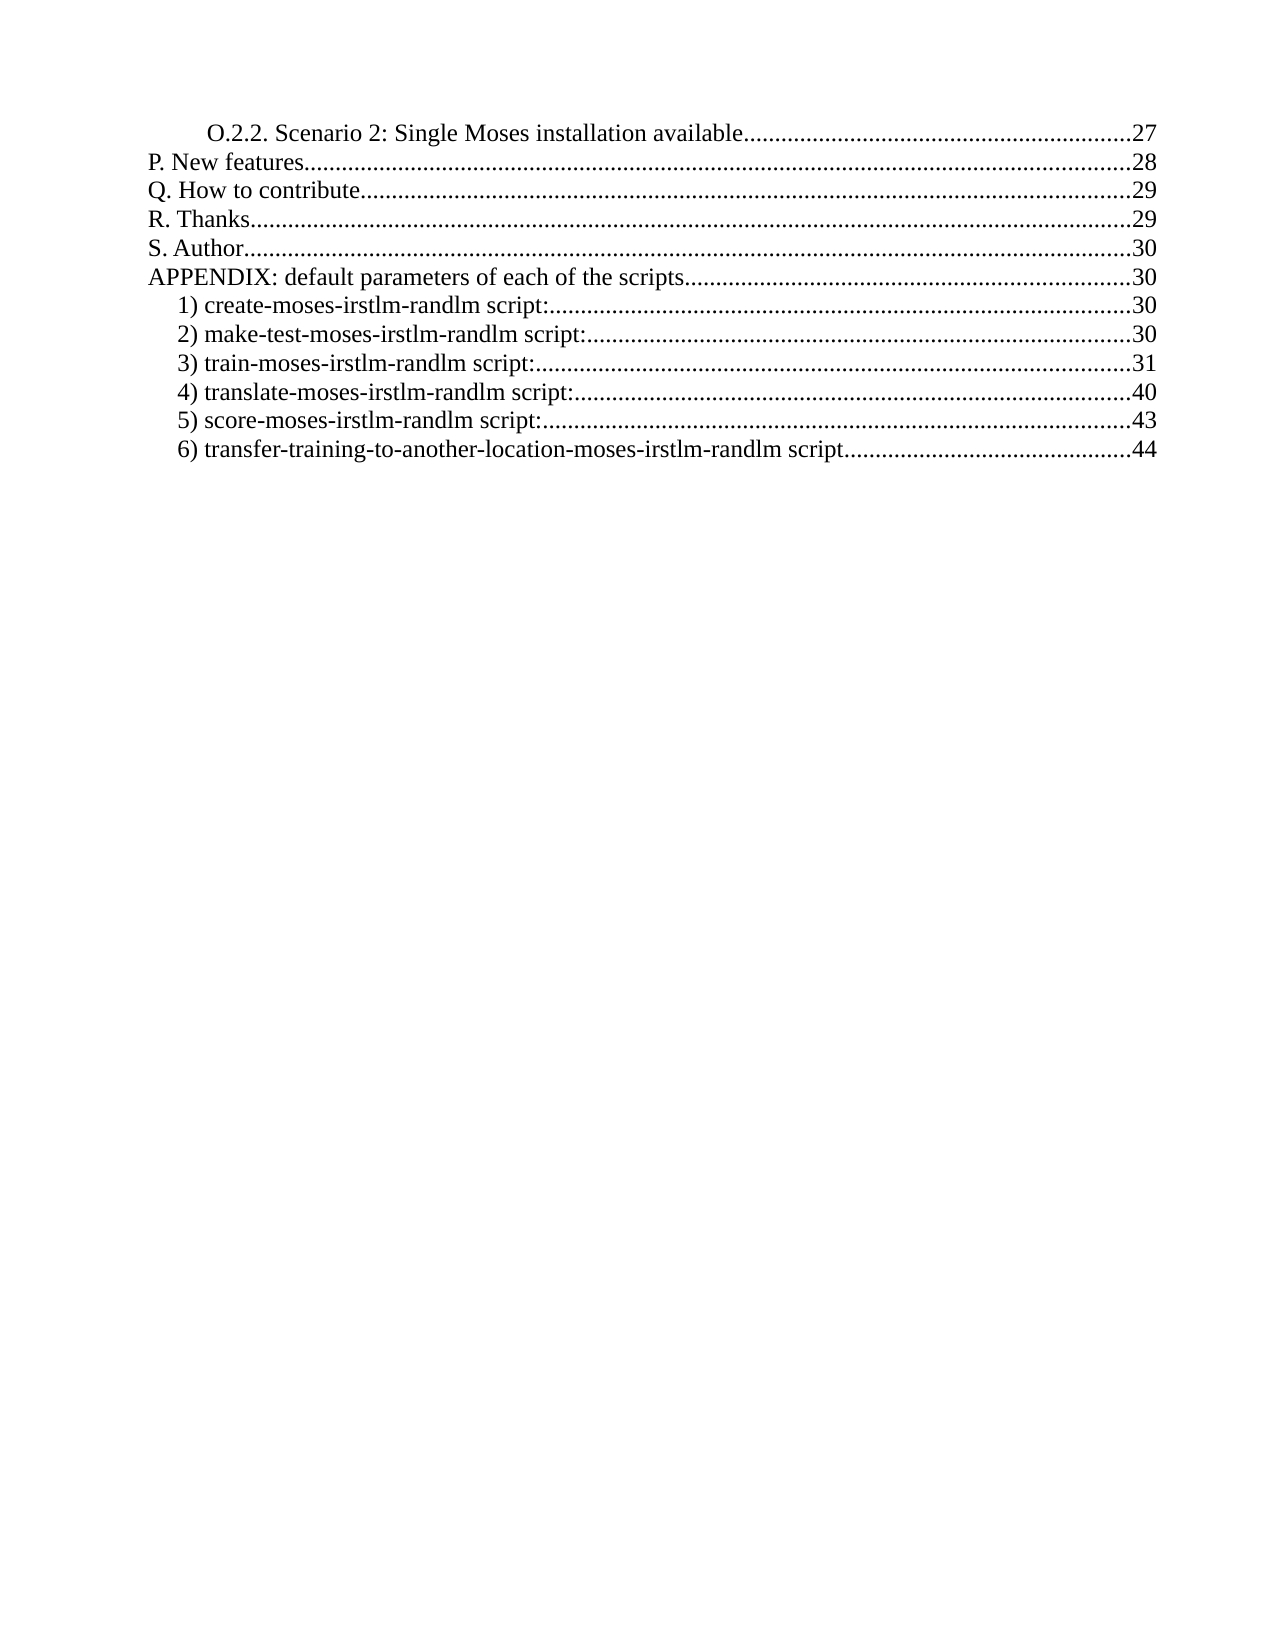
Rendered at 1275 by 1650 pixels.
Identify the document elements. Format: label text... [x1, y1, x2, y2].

text R. Thanks 29 [148, 204, 1157, 233]
text 6) transfer-training-to-another-location-moses-irstlm-randlm script 44 [177, 434, 1157, 463]
text 2) make-test-moses-irstlm-randlm script: 30 [177, 319, 1157, 348]
text 3) train-moses-irstlm-randlm script: 31 [177, 348, 1157, 377]
text O.2.2. Scenario 2: Single Moses installation available 27 [207, 118, 1157, 147]
text APPENDIX: default parameters of each of the scripts 30 [148, 262, 1157, 291]
text P. New features 28 [148, 147, 1157, 176]
text 4) translate-moses-irstlm-randlm script: 40 [177, 377, 1157, 406]
text 1) create-moses-irstlm-randlm script: 30 [177, 291, 1157, 319]
text S. Author 30 [148, 233, 1157, 262]
text 5) score-moses-irstlm-randlm script: 43 [177, 406, 1157, 434]
text Q. How to contribute 29 [148, 176, 1157, 204]
